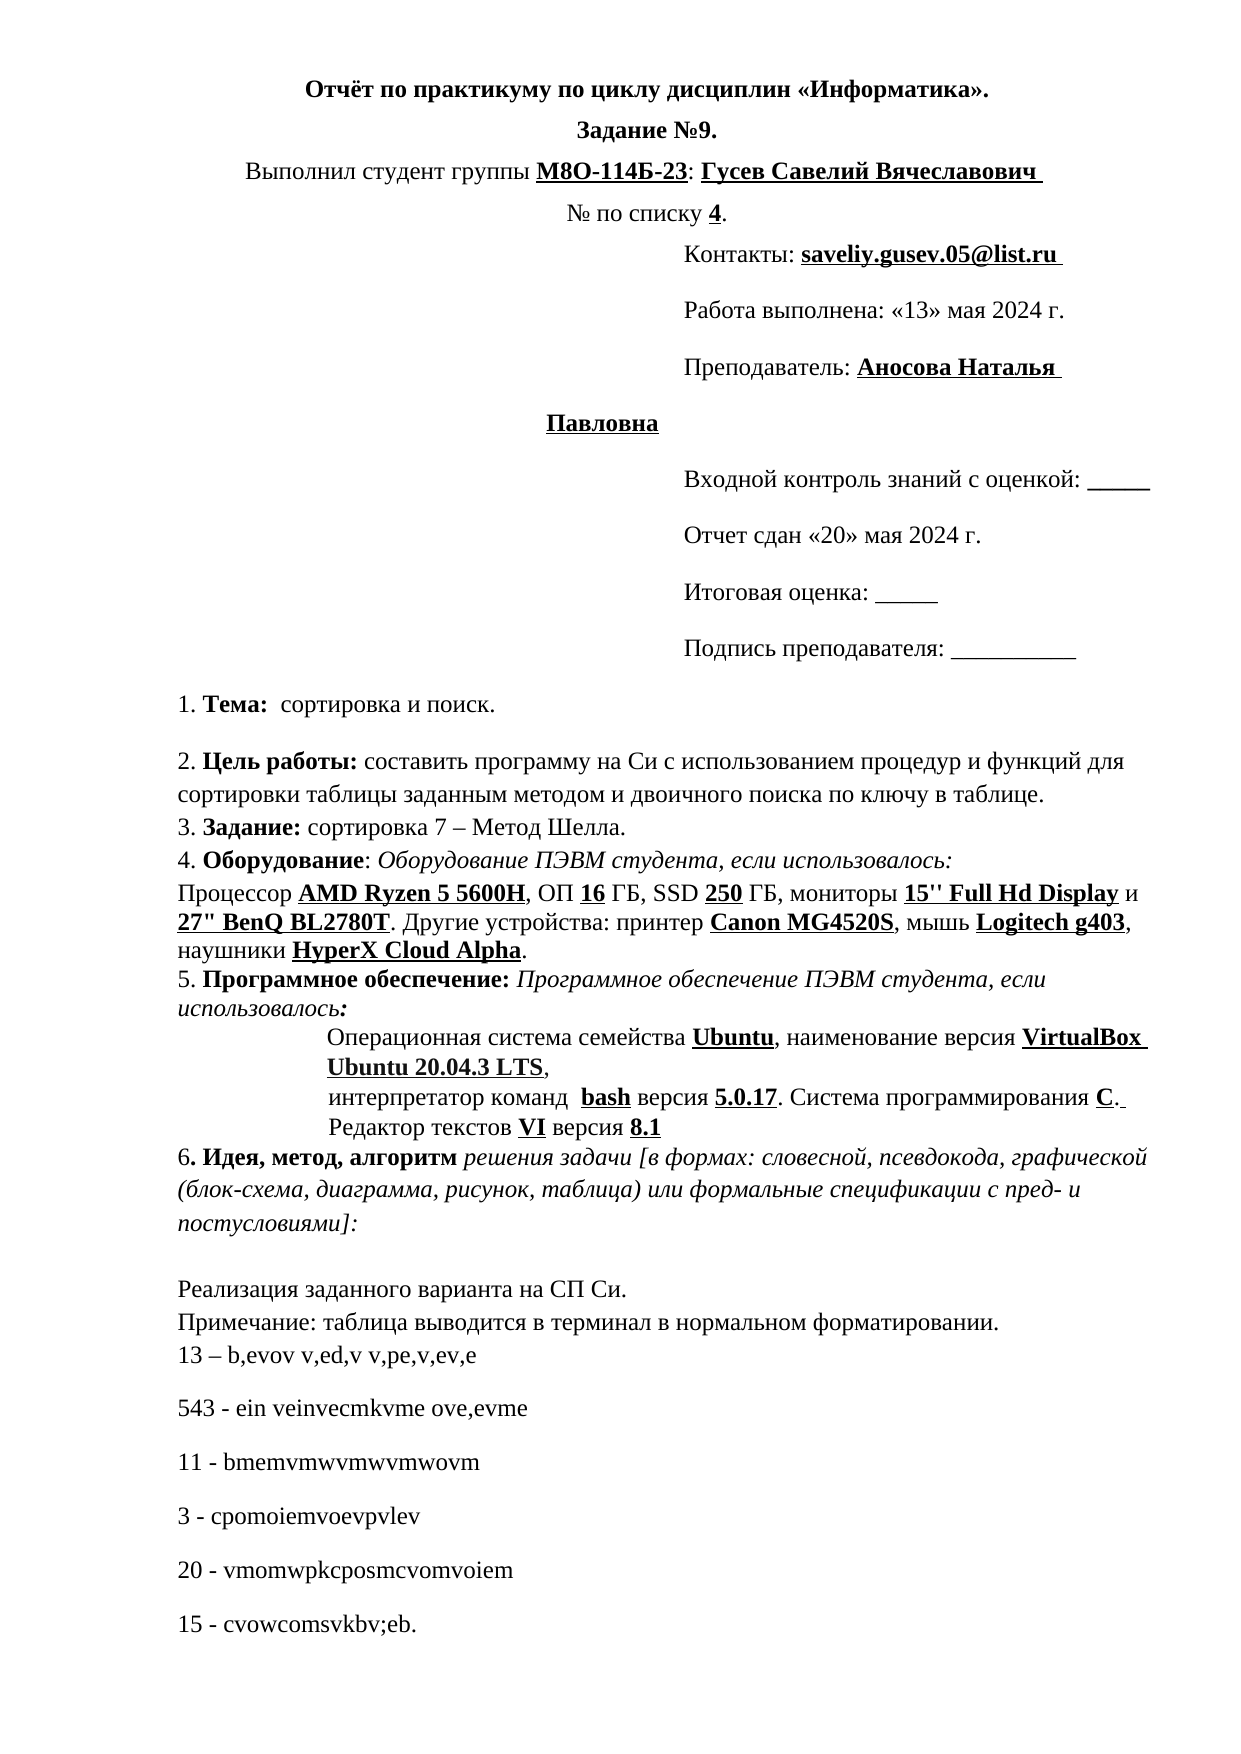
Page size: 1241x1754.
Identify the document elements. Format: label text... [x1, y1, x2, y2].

text Отчет сдан «20» мая 2024 г. [546, 520, 1152, 549]
text 13 – b,evov v,ed,v v,pe,v,ev,e [177, 1340, 1152, 1368]
text интерпретатор команд bash версия 5.0.17. Система программирования C. Редактор текстов VI версия 8.1 [328, 1082, 1152, 1140]
text 543 - ein veinvecmkvme ove,evme [177, 1393, 1152, 1422]
text Подпись преподавателя: __________ [546, 633, 1152, 662]
text Входной контроль знаний с оценкой: _____ [546, 464, 1152, 493]
text 6. Идея, метод, алгоритм решения задачи [в формах: словесной, псевдокода, графической (блок-схема, диаграмма, рисунок, таблица) или формальные спецификации с пред- и постусловиями]: [177, 1142, 1152, 1236]
text Отчёт по практикуму по циклу дисциплин «Информатика». [177, 74, 1116, 103]
text Работа выполнена: «13» мая 2024 г. [546, 295, 1152, 324]
text 5. Программное обеспечение: Программное обеспечение ПЭВМ студента, если использовалось: [177, 964, 1152, 1022]
text № по списку 4. [177, 198, 1116, 226]
text Задание №9. [177, 115, 1116, 144]
text 11 - bmemvmwvmwvmwovm [177, 1447, 1152, 1476]
text Выполнил студент группы М8О-114Б-23: Гусев Савелий Вячеславович [177, 156, 1116, 185]
text 15 - cvowcomsvkbv;eb. [177, 1609, 1152, 1638]
text 2. Цель работы: составить программу на Си с использованием процедур и функций для сортировки таблицы заданным методом и двоичного поиска по ключу в таблице. [177, 746, 1152, 807]
text 4. Оборудование: Оборудование ПЭВМ студента, если использовалось: [177, 845, 1152, 873]
text 20 - vmomwpkcposmcvomvoiem [177, 1555, 1152, 1584]
text Итоговая оценка: _____ [546, 577, 1152, 605]
text Примечание: таблица выводится в терминал в нормальном форматировании. [177, 1307, 1152, 1335]
text 3. Задание: сортировка 7 – Метод Шелла. [177, 812, 1152, 841]
text Операционная система семейства Ubuntu, наименование версия VirtualBox Ubuntu 20.04.3 LTS, [327, 1022, 1152, 1081]
text 3 - cpomoiemvoevpvlev [177, 1501, 1152, 1530]
text Реализация заданного варианта на СП Си. [177, 1274, 1152, 1302]
text Процессор AMD Ryzen 5 5600H, ОП 16 ГБ, SSD 250 ГБ, мониторы 15'' Full Hd Display и 27" BenQ BL2780T. Другие устройства: принтер Canon MG4520S, мышь Logitech g403, наушники HyperX Cloud Alpha. [177, 878, 1152, 964]
text 1. Тема: сортировка и поиск. [177, 689, 1152, 718]
text Преподаватель: Аносова Наталья Павловна [546, 352, 1152, 436]
text Контакты: saveliy.gusev.05@list.ru [546, 239, 1152, 268]
